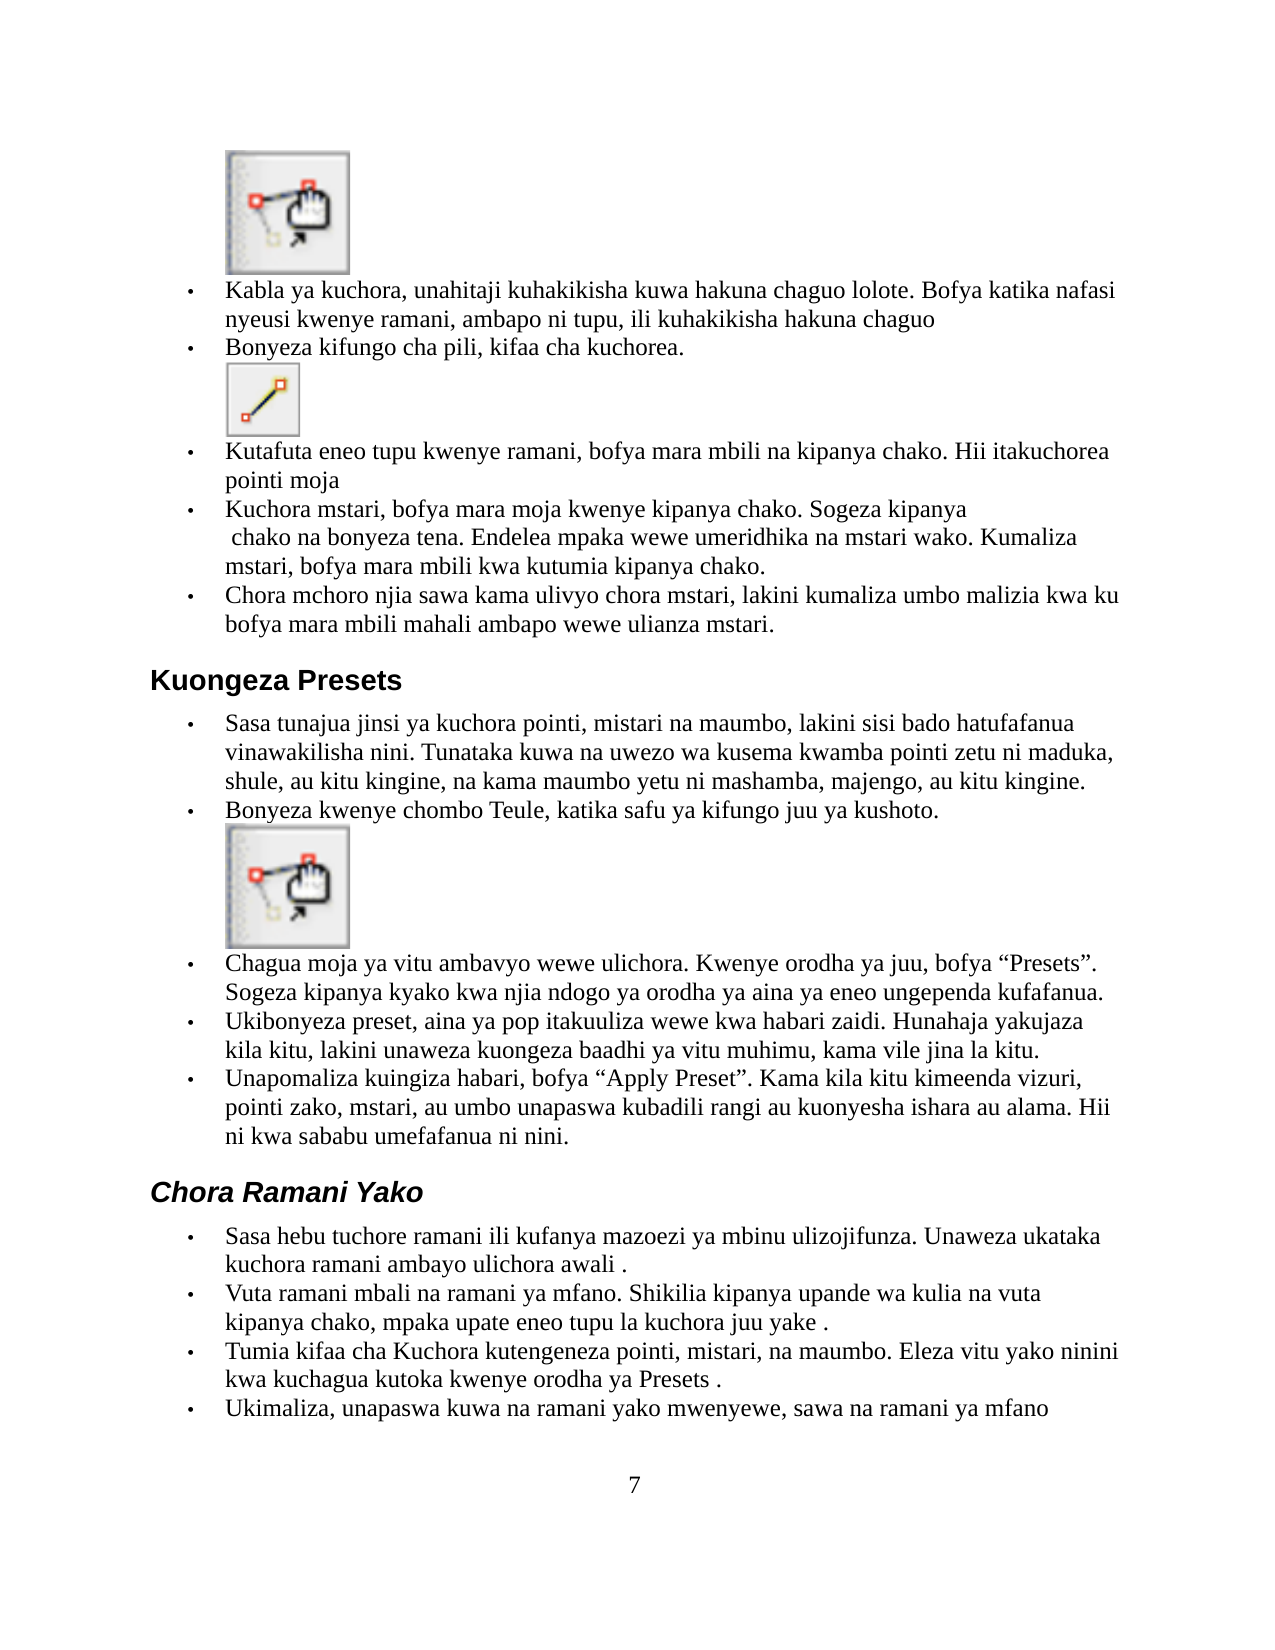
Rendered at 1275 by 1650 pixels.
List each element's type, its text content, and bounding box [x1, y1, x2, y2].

list Vuta ramani mbali na ramani ya mfano. Shikilia kipanya upande wa kulia na vuta kipanya chako, mpaka upate eneo tupu la kuchora juu yake . [187, 1278, 1125, 1336]
list Kutafuta eneo tupu kwenye ramani, bofya mara mbili na kipanya chako. Hii itakuchorea pointi moja [187, 436, 1125, 494]
list Ukibonyeza preset, aina ya pop itakuuliza wewe kwa habari zaidi. Hunahaja yakujaza kila kitu, lakini unaweza kuongeza baadhi ya vitu muhimu, kama vile jina la kitu. [187, 1006, 1125, 1063]
picture [225, 150, 350, 275]
list Chagua moja ya vitu ambavyo wewe ulichora. Kwenye orodha ya juu, bofya “Presets”. Sogeza kipanya kyako kwa njia ndogo ya orodha ya aina ya eneo ungependa kufafanua. [187, 948, 1125, 1006]
list Chora mchoro njia sawa kama ulivyo chora mstari, lakini kumaliza umbo malizia kwa ku bofya mara mbili mahali ambapo wewe ulianza mstari. [187, 580, 1125, 637]
list Kabla ya kuchora, unahitaji kuhakikisha kuwa hakuna chaguo lolote. Bofya katika nafasi nyeusi kwenye ramani, ambapo ni tupu, ili kuhakikisha hakuna chaguo [187, 275, 1125, 332]
list Unapomaliza kuingiza habari, bofya “Apply Preset”. Kama kila kitu kimeenda vizuri, pointi zako, mstari, au umbo unapaswa kubadili rangi au kuonyesha ishara au alama. Hii ni kwa sababu umefafanua ni nini. [187, 1063, 1125, 1150]
list Bonyeza kwenye chombo Teule, katika safu ya kifungo juu ya kushoto. [187, 795, 1125, 823]
picture [225, 823, 350, 949]
list Kuchora mstari, bofya mara moja kwenye kipanya chako. Sogeza kipanya chako na bonyeza tena. Endelea mpaka wewe umeridhika na mstari wako. Kumaliza mstari, bofya mara mbili kwa kutumia kipanya chako. [187, 494, 1125, 580]
list Ukimaliza, unapaswa kuwa na ramani yako mwenyewe, sawa na ramani ya mfano [187, 1393, 1125, 1422]
subtitle Chora Ramani Yako [150, 1175, 1125, 1208]
picture [225, 361, 300, 437]
list Sasa hebu tuchore ramani ili kufanya mazoezi ya mbinu ulizojifunza. Unaweza ukataka kuchora ramani ambayo ulichora awali . [187, 1221, 1125, 1278]
subtitle Kuongeza Presets [150, 662, 1125, 696]
list Tumia kifaa cha Kuchora kutengeneza pointi, mistari, na maumbo. Eleza vitu yako ninini kwa kuchagua kutoka kwenye orodha ya Presets . [187, 1336, 1125, 1393]
list Sasa tunajua jinsi ya kuchora pointi, mistari na maumbo, lakini sisi bado hatufafanua vinawakilisha nini. Tunataka kuwa na uwezo wa kusema kwamba pointi zetu ni maduka, shule, au kitu kingine, na kama maumbo yetu ni mashamba, majengo, au kitu kingine. [187, 708, 1125, 795]
list Bonyeza kifungo cha pili, kifaa cha kuchorea. [187, 332, 1125, 361]
